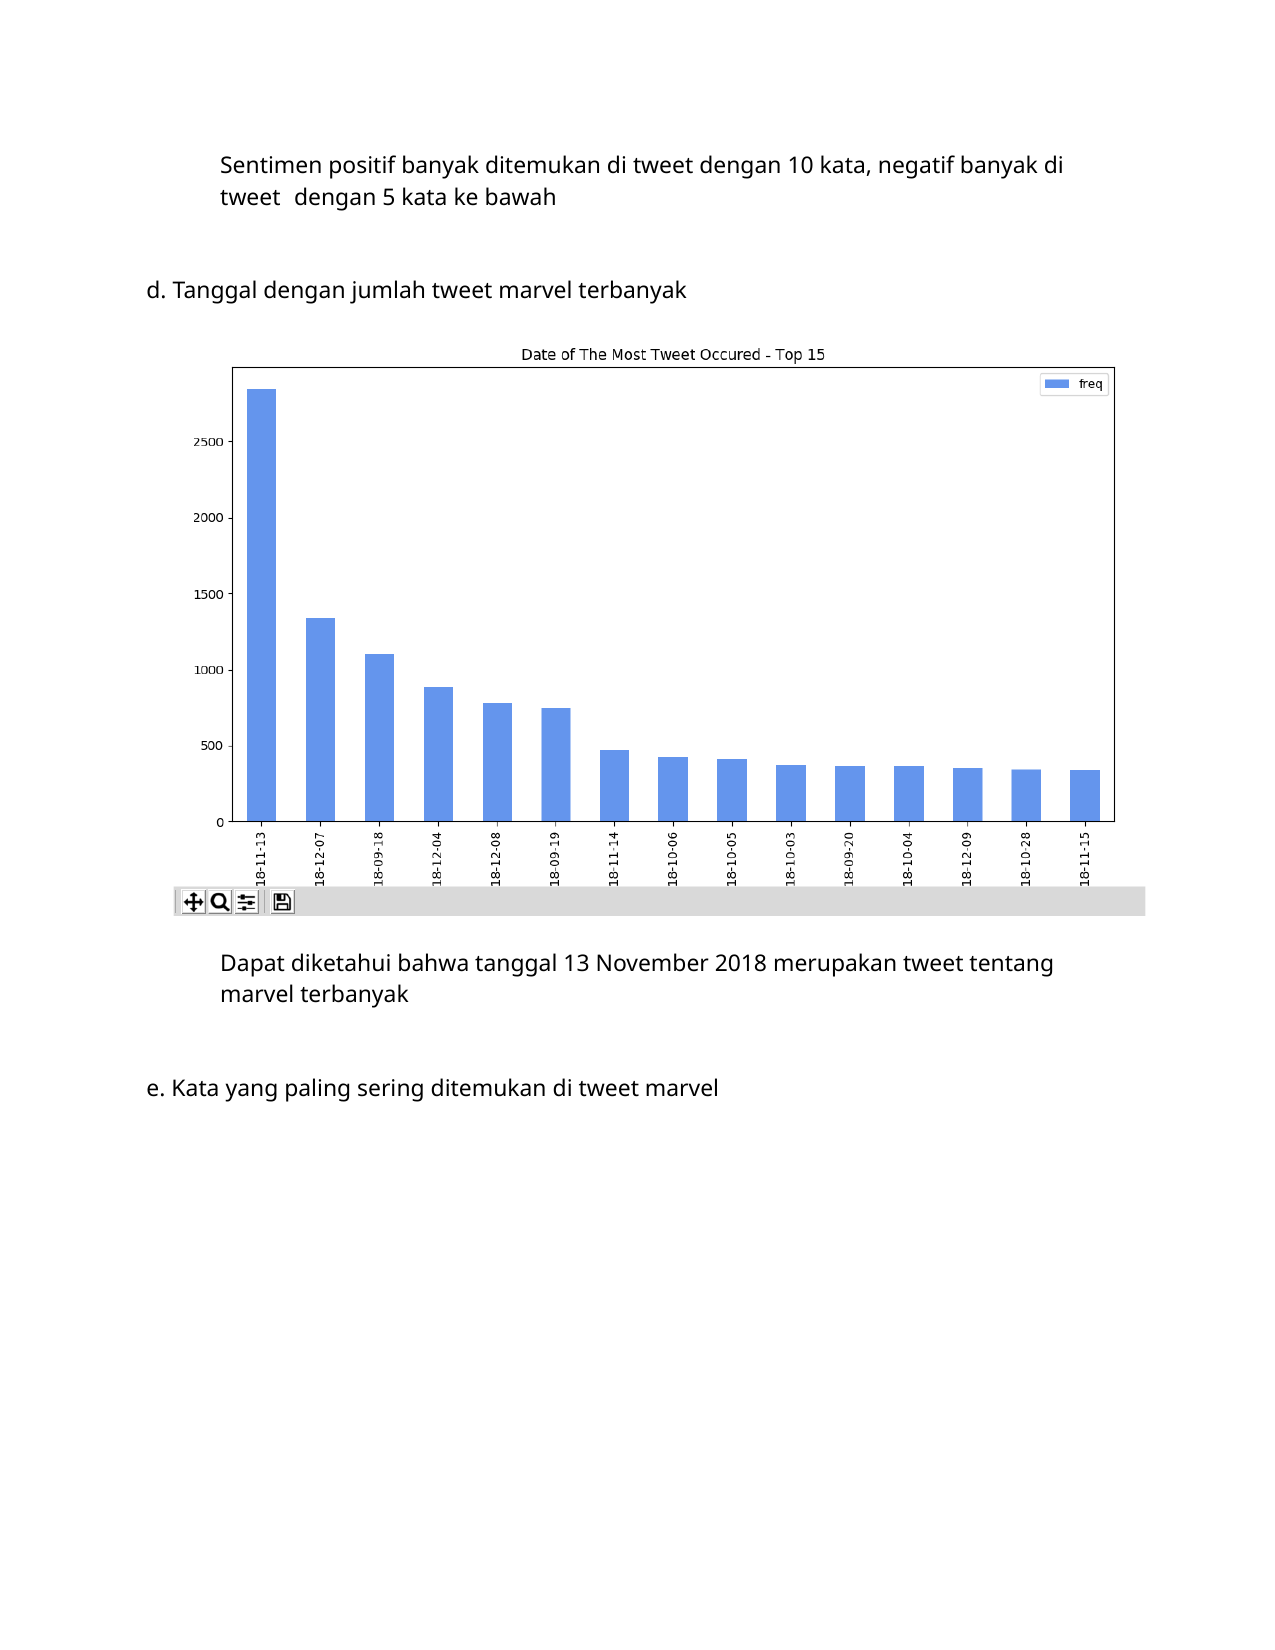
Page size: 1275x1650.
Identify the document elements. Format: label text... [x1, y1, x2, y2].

text e. Kata yang paling sering ditemukan di tweet marvel [146, 1071, 1157, 1103]
text d. Tanggal dengan jumlah tweet marvel terbanyak [146, 274, 1157, 306]
picture [173, 325, 1146, 916]
text Sentimen positif banyak ditemukan di tweet dengan 10 kata, negatif banyak di tweet dengan 5 kata ke bawah [146, 149, 1157, 212]
text Dapat diketahui bahwa tanggal 13 November 2018 merupakan tweet tentang marvel terbanyak [146, 946, 1157, 1009]
